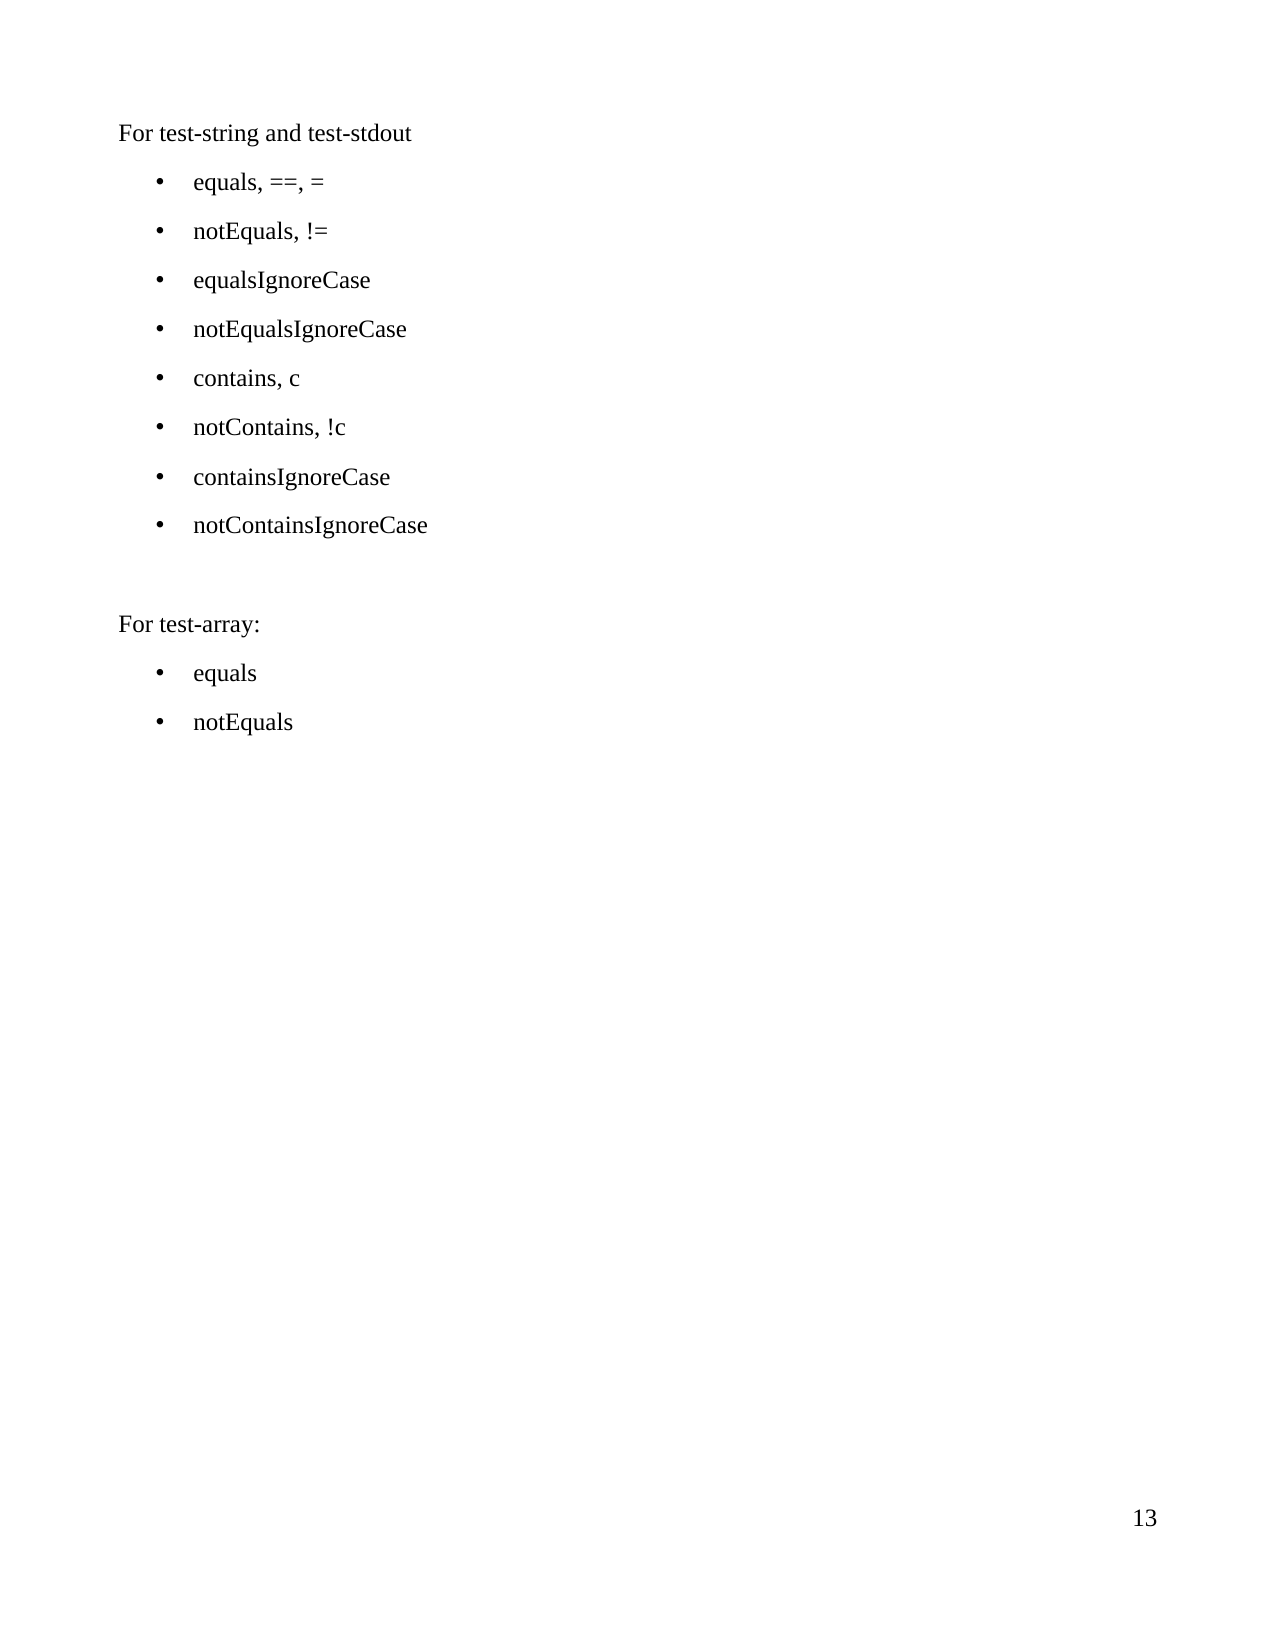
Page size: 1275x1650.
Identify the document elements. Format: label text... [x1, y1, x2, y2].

list notContainsIgnoreCase [156, 511, 1157, 539]
list contains, c [156, 363, 1157, 392]
list containsIgnoreCase [156, 462, 1157, 490]
list equals, ==, = [156, 167, 1157, 196]
list equalsIgnoreCase [156, 265, 1157, 294]
text For test-array: [118, 609, 1157, 637]
list equals [156, 658, 1157, 687]
list notEqualsIgnoreCase [156, 314, 1157, 343]
list notContains, !c [156, 412, 1157, 441]
list notEquals, != [156, 216, 1157, 245]
text For test-string and test-stdout [118, 118, 1157, 147]
list notEquals [156, 707, 1157, 736]
